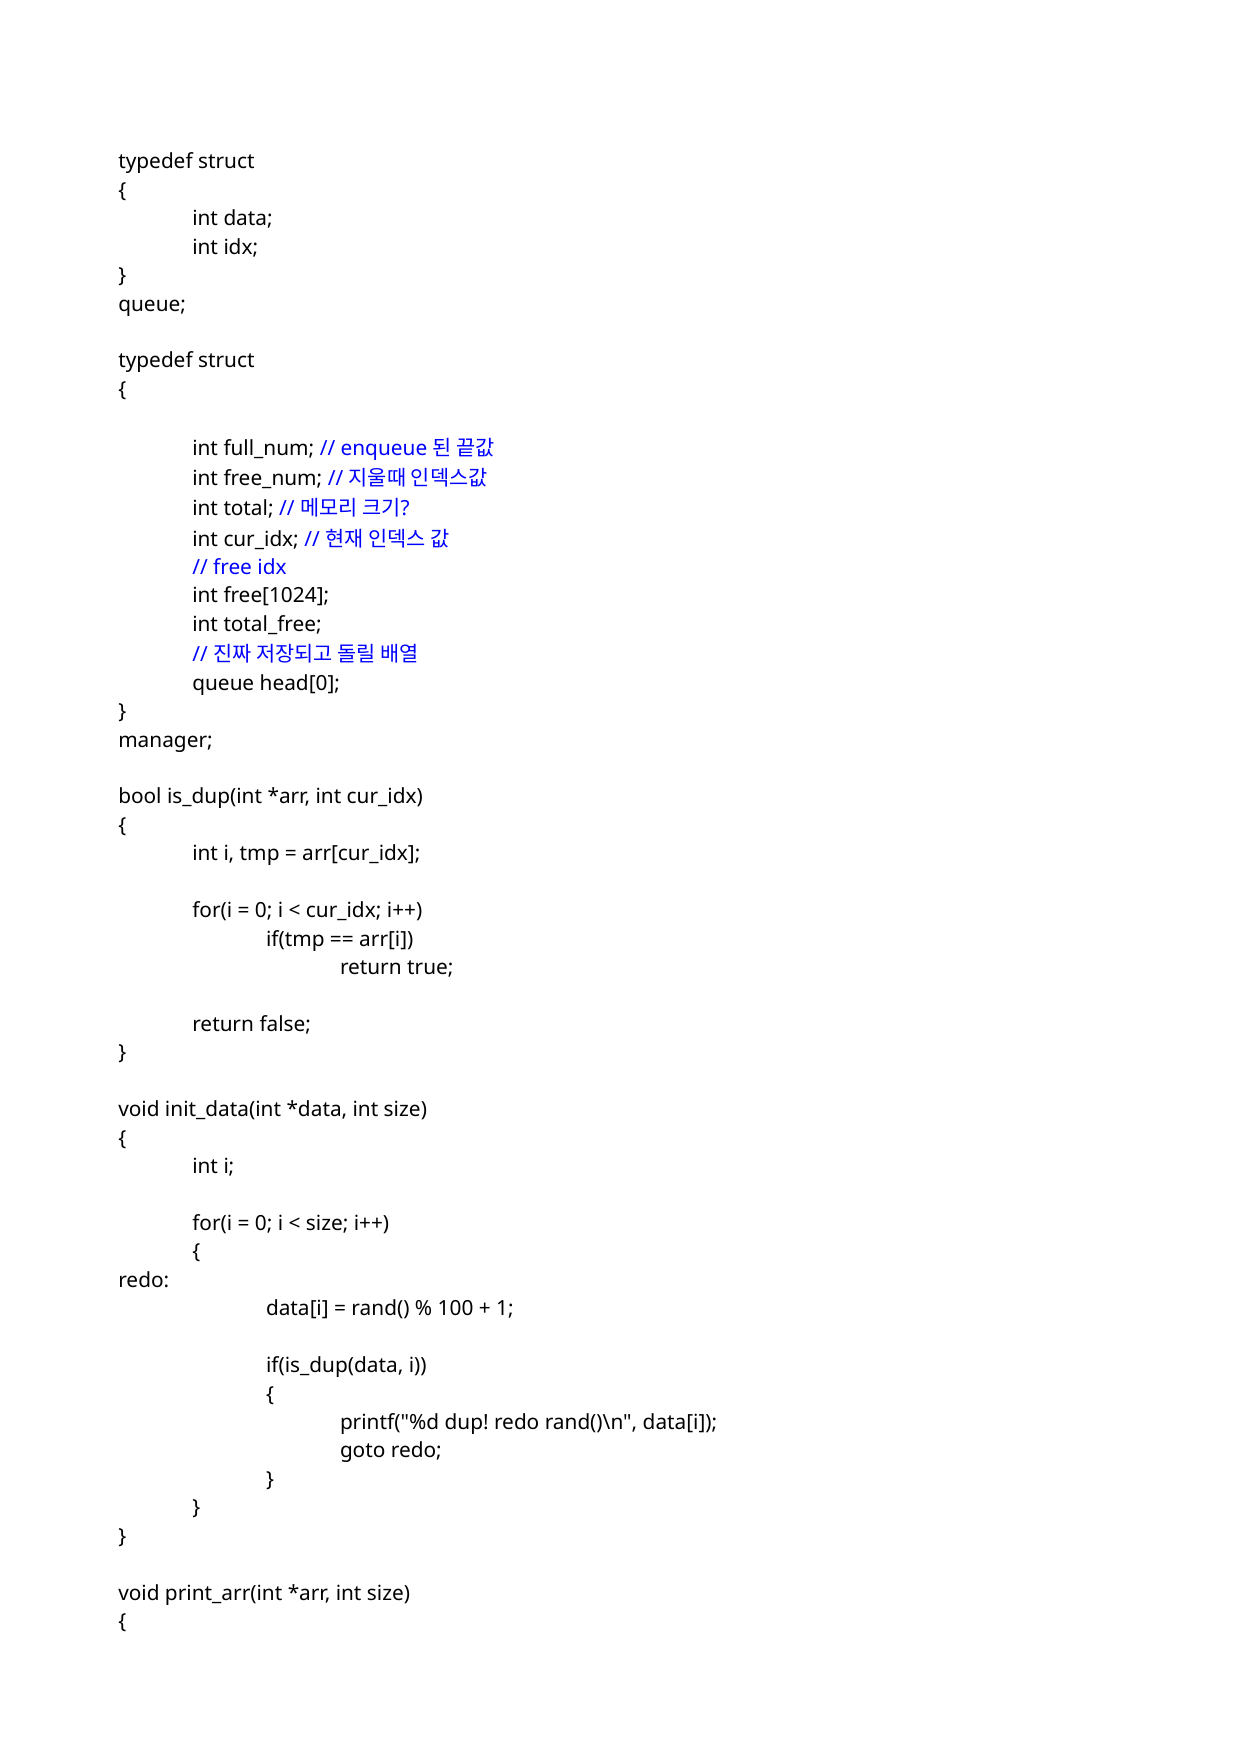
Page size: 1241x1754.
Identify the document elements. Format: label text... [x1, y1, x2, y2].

text { [118, 374, 1122, 402]
text typedef struct [118, 346, 1122, 374]
text if(is_dup(data, i)) [118, 1350, 1122, 1379]
text } [118, 260, 1122, 289]
text if(tmp == arr[i]) [118, 924, 1122, 952]
text manager; [118, 725, 1122, 753]
text for(i = 0; i < cur_idx; i++) [118, 895, 1122, 924]
text int data; [118, 203, 1122, 232]
text { [118, 1237, 1122, 1265]
text for(i = 0; i < size; i++) [118, 1208, 1122, 1237]
text } [118, 1521, 1122, 1549]
text printf("%d dup! redo rand()\n", data[i]); [118, 1407, 1122, 1436]
text { [118, 1123, 1122, 1151]
text { [118, 1379, 1122, 1407]
text queue head[0]; [118, 668, 1122, 696]
text int i, tmp = arr[cur_idx]; [118, 838, 1122, 867]
text } [118, 696, 1122, 725]
text { [118, 1606, 1122, 1635]
text { [118, 810, 1122, 838]
text return true; [118, 952, 1122, 981]
text int idx; [118, 232, 1122, 260]
text } [118, 1037, 1122, 1066]
text int full_num; // enqueue 된 끝값 [118, 431, 1122, 461]
text typedef struct [118, 147, 1122, 175]
text int free[1024]; [118, 581, 1122, 609]
text int total; // 메모리 크기? [118, 492, 1122, 522]
text return false; [118, 1009, 1122, 1037]
text int cur_idx; // 현재 인덱스 값 [118, 522, 1122, 552]
text } [118, 1464, 1122, 1492]
text int free_num; // 지울때 인덱스값 [118, 461, 1122, 492]
text bool is_dup(int *arr, int cur_idx) [118, 782, 1122, 810]
text int total_free; [118, 609, 1122, 637]
text void print_arr(int *arr, int size) [118, 1578, 1122, 1606]
text // 진짜 저장되고 돌릴 배열 [118, 637, 1122, 668]
text redo: [118, 1265, 1122, 1293]
text } [118, 1492, 1122, 1521]
text goto redo; [118, 1436, 1122, 1464]
text data[i] = rand() % 100 + 1; [118, 1293, 1122, 1322]
text { [118, 175, 1122, 203]
text void init_data(int *data, int size) [118, 1094, 1122, 1123]
text queue; [118, 289, 1122, 317]
text // free idx [118, 552, 1122, 581]
text int i; [118, 1151, 1122, 1180]
